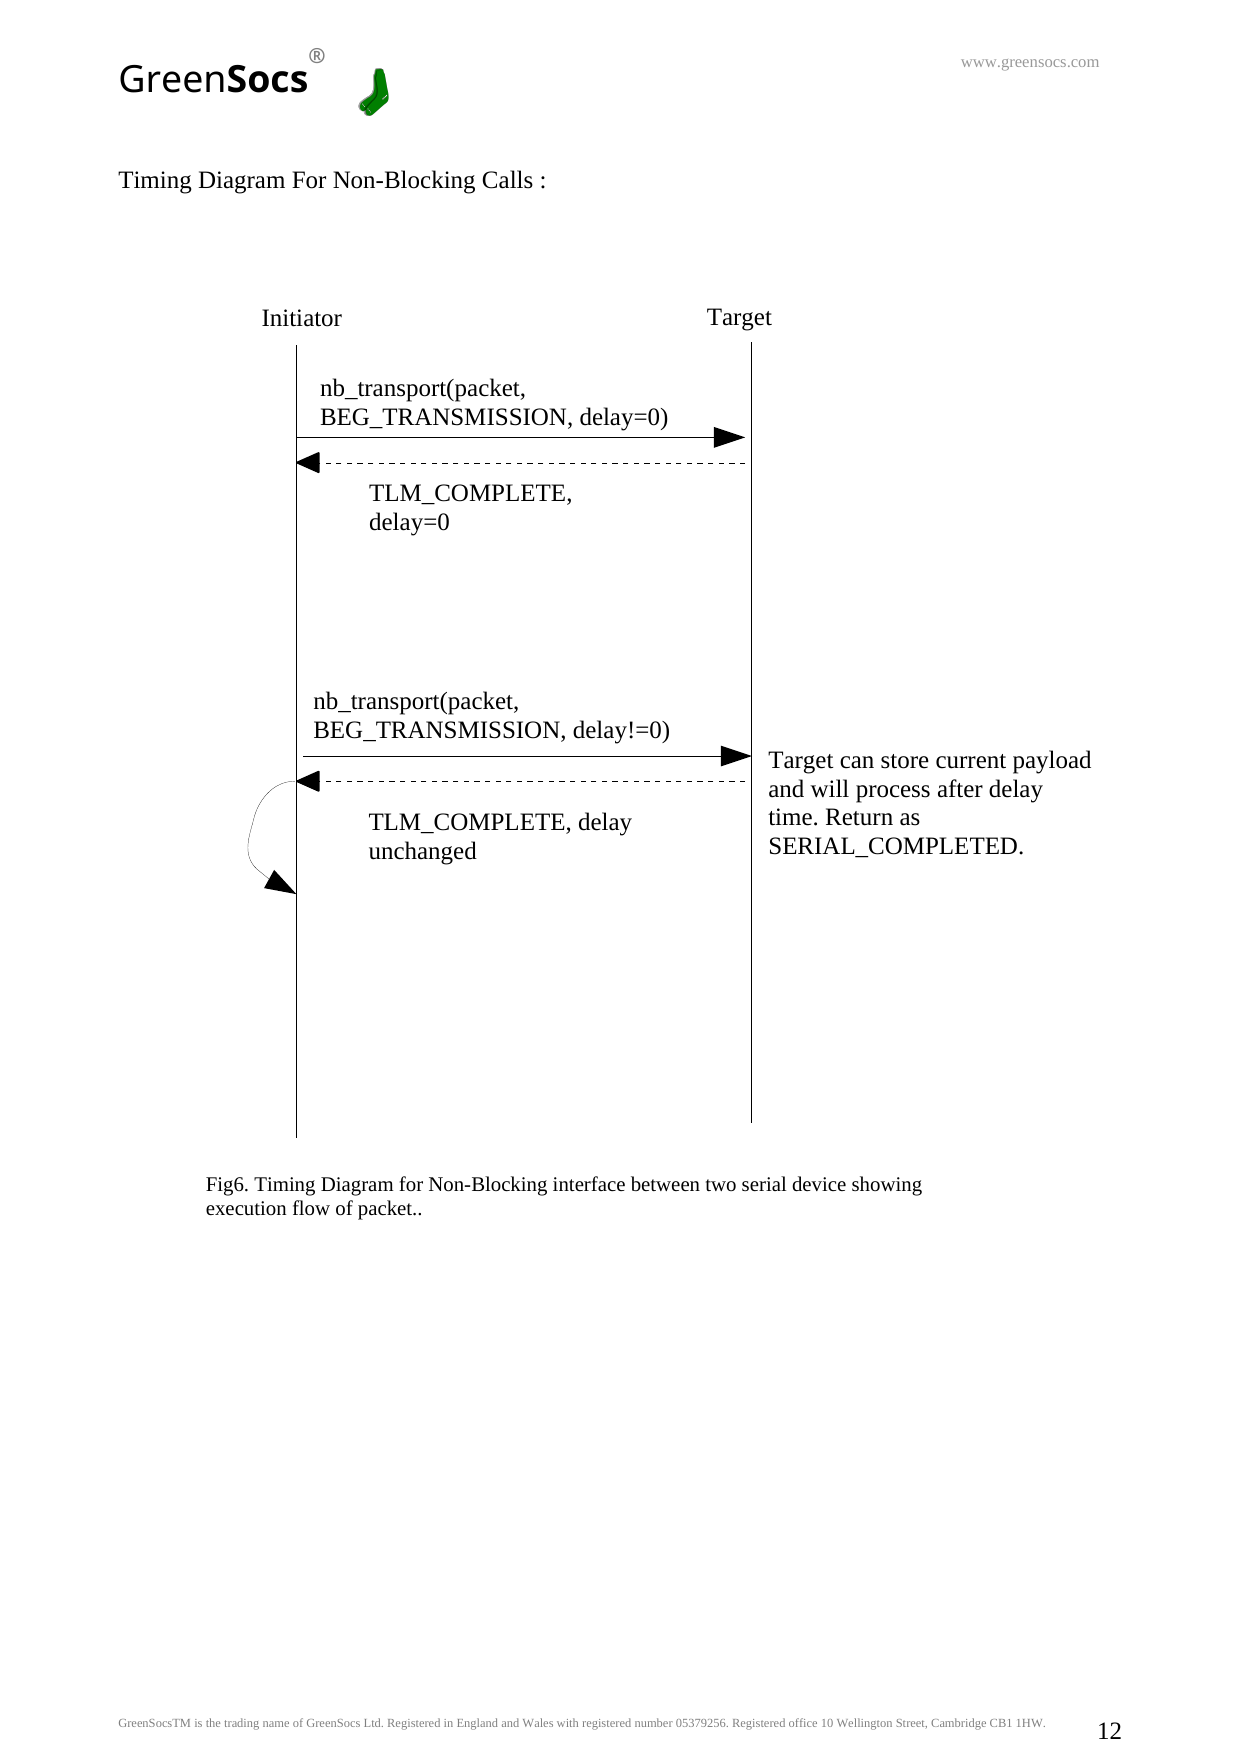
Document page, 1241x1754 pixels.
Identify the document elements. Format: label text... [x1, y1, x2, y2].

picture [357, 68, 389, 117]
text Timing Diagram For Non-Blocking Calls : [118, 165, 1122, 194]
